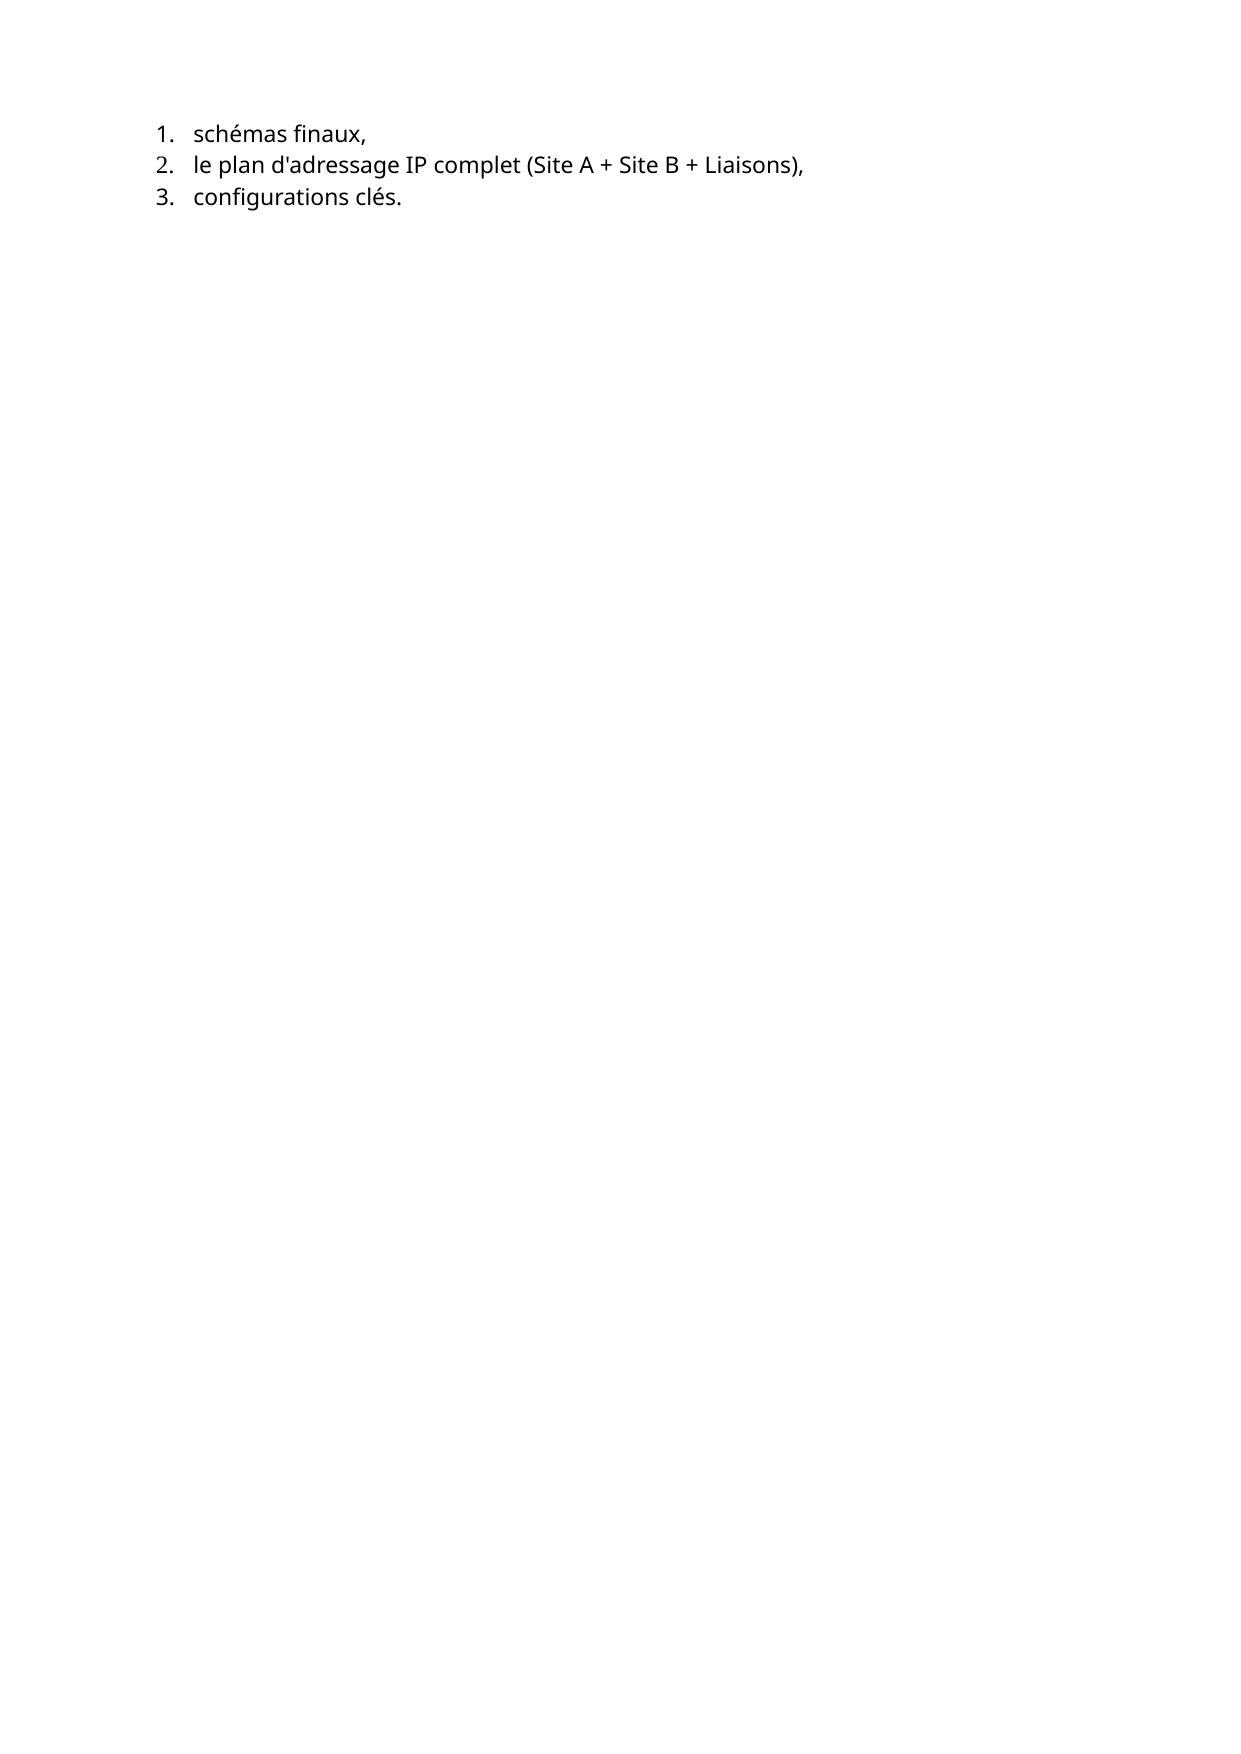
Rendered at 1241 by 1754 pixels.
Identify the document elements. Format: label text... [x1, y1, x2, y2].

list configurations clés. [156, 181, 1122, 212]
list le plan d'adressage IP complet (Site A + Site B + Liaisons), [156, 149, 1122, 181]
list schémas finaux, [156, 118, 1122, 149]
